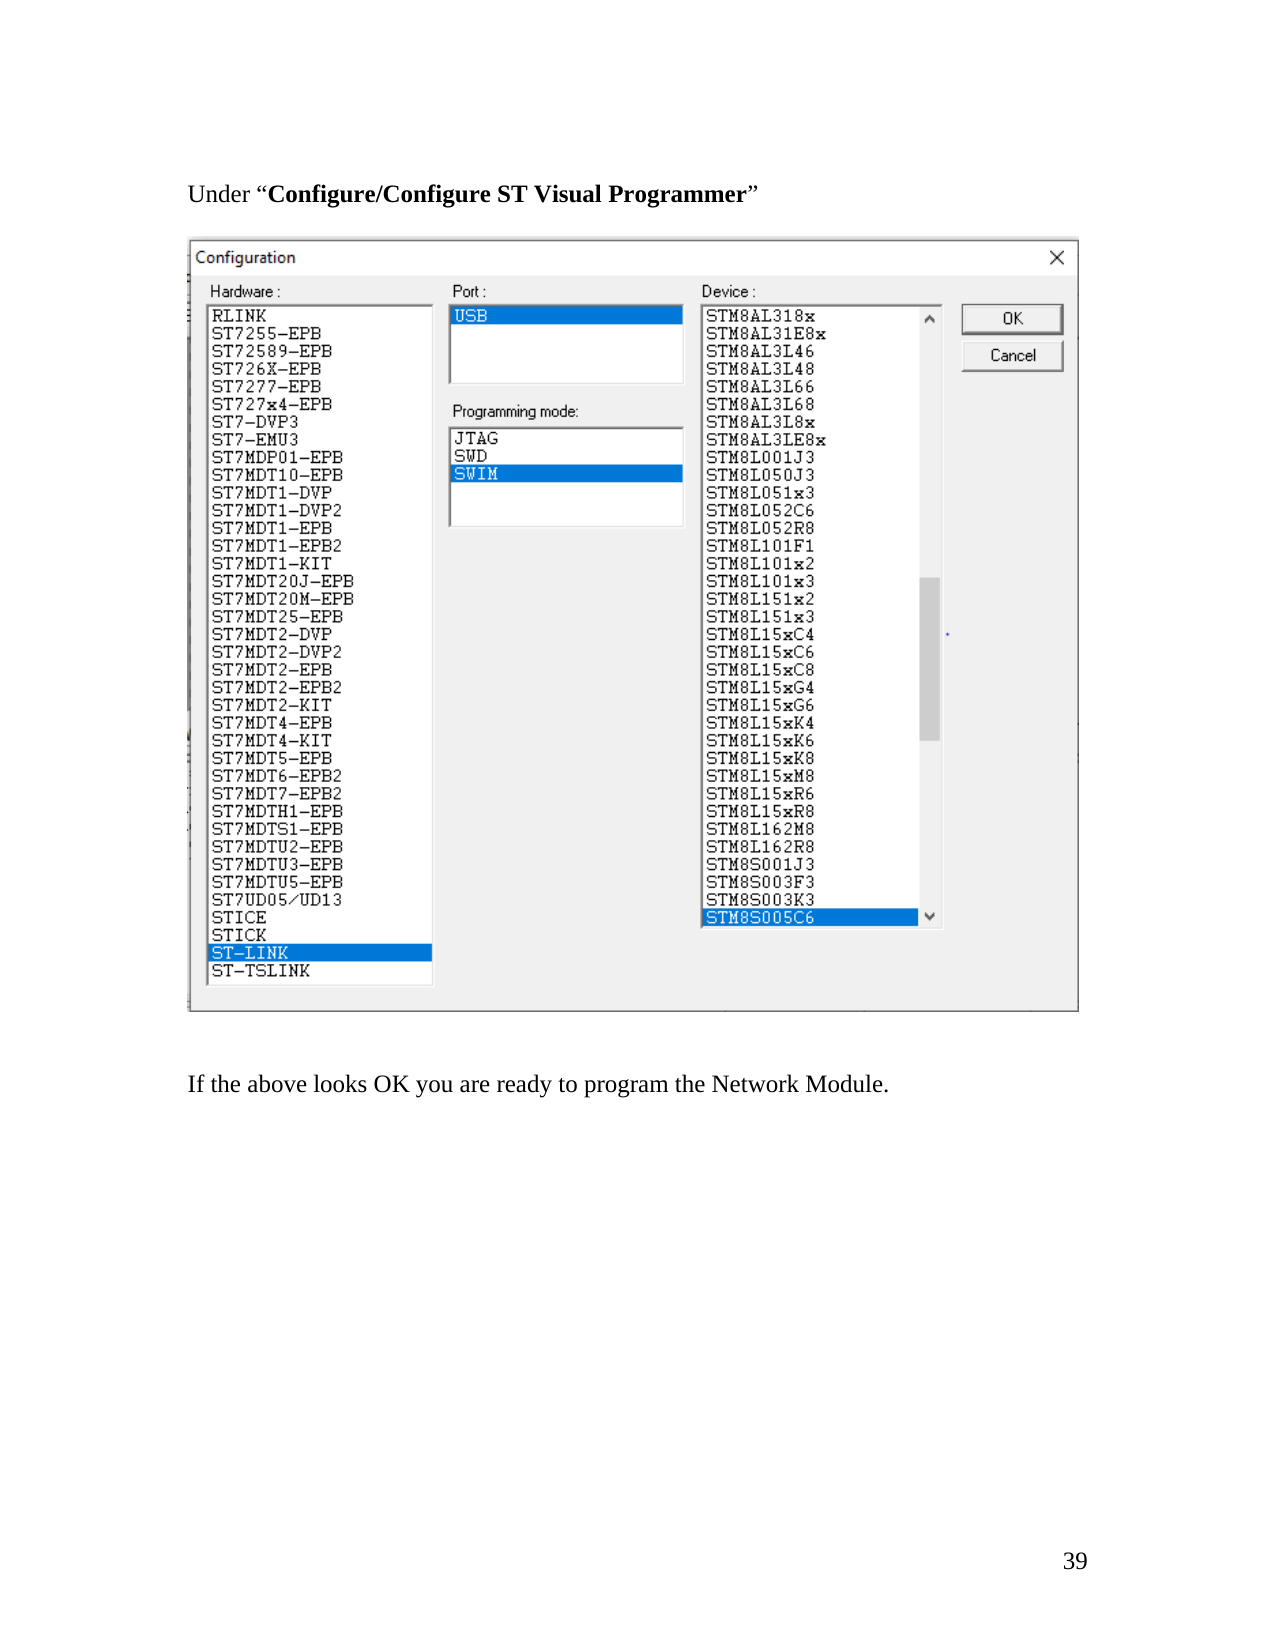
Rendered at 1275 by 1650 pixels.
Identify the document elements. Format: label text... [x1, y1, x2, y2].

text If the above looks OK you are ready to program the Network Module. [187, 1069, 1087, 1098]
picture [187, 236, 1079, 1012]
text Under “Configure/Configure ST Visual Programmer” [187, 179, 1087, 207]
